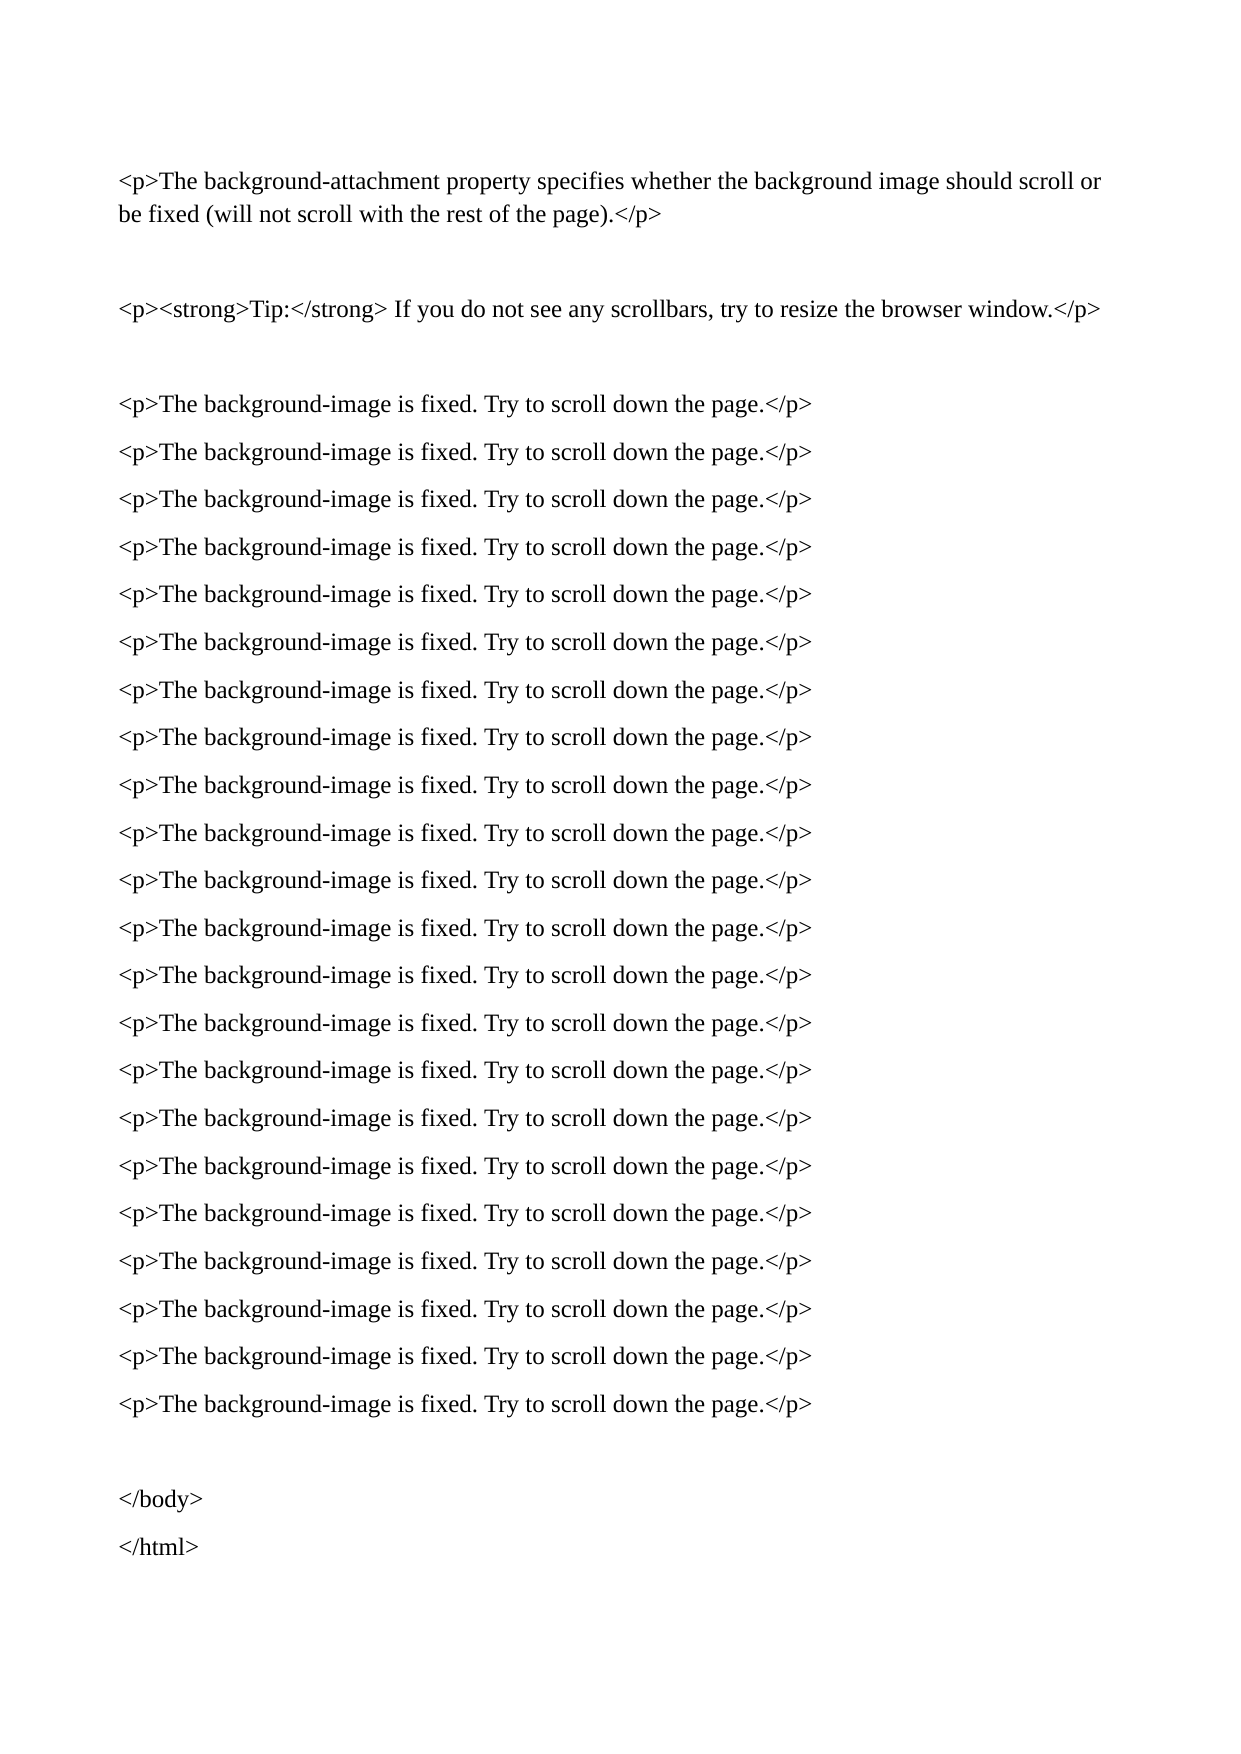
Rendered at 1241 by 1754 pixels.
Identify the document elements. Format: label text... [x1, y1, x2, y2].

text </html> [118, 1532, 1122, 1560]
text <p>The background-image is fixed. Try to scroll down the page.</p> [118, 960, 1122, 989]
text <p>The background-image is fixed. Try to scroll down the page.</p> [118, 1103, 1122, 1132]
text <p>The background-attachment property specifies whether the background image should scroll or be fixed (will not scroll with the rest of the page).</p> [118, 166, 1122, 227]
text <p>The background-image is fixed. Try to scroll down the page.</p> [118, 1389, 1122, 1418]
text <p>The background-image is fixed. Try to scroll down the page.</p> [118, 1341, 1122, 1370]
text <p>The background-image is fixed. Try to scroll down the page.</p> [118, 1151, 1122, 1179]
text <p>The background-image is fixed. Try to scroll down the page.</p> [118, 1008, 1122, 1037]
text <p>The background-image is fixed. Try to scroll down the page.</p> [118, 1246, 1122, 1275]
text <p>The background-image is fixed. Try to scroll down the page.</p> [118, 532, 1122, 561]
text <p>The background-image is fixed. Try to scroll down the page.</p> [118, 1198, 1122, 1227]
text <p>The background-image is fixed. Try to scroll down the page.</p> [118, 484, 1122, 513]
text <p><strong>Tip:</strong> If you do not see any scrollbars, try to resize the browser window.</p> [118, 294, 1122, 323]
text <p>The background-image is fixed. Try to scroll down the page.</p> [118, 437, 1122, 466]
text <p>The background-image is fixed. Try to scroll down the page.</p> [118, 579, 1122, 608]
text <p>The background-image is fixed. Try to scroll down the page.</p> [118, 865, 1122, 894]
text <p>The background-image is fixed. Try to scroll down the page.</p> [118, 818, 1122, 846]
text <p>The background-image is fixed. Try to scroll down the page.</p> [118, 770, 1122, 799]
text <p>The background-image is fixed. Try to scroll down the page.</p> [118, 389, 1122, 418]
text <p>The background-image is fixed. Try to scroll down the page.</p> [118, 627, 1122, 656]
text <p>The background-image is fixed. Try to scroll down the page.</p> [118, 913, 1122, 942]
text <p>The background-image is fixed. Try to scroll down the page.</p> [118, 722, 1122, 751]
text </body> [118, 1484, 1122, 1513]
text <p>The background-image is fixed. Try to scroll down the page.</p> [118, 1056, 1122, 1084]
text <p>The background-image is fixed. Try to scroll down the page.</p> [118, 675, 1122, 703]
text <p>The background-image is fixed. Try to scroll down the page.</p> [118, 1294, 1122, 1322]
